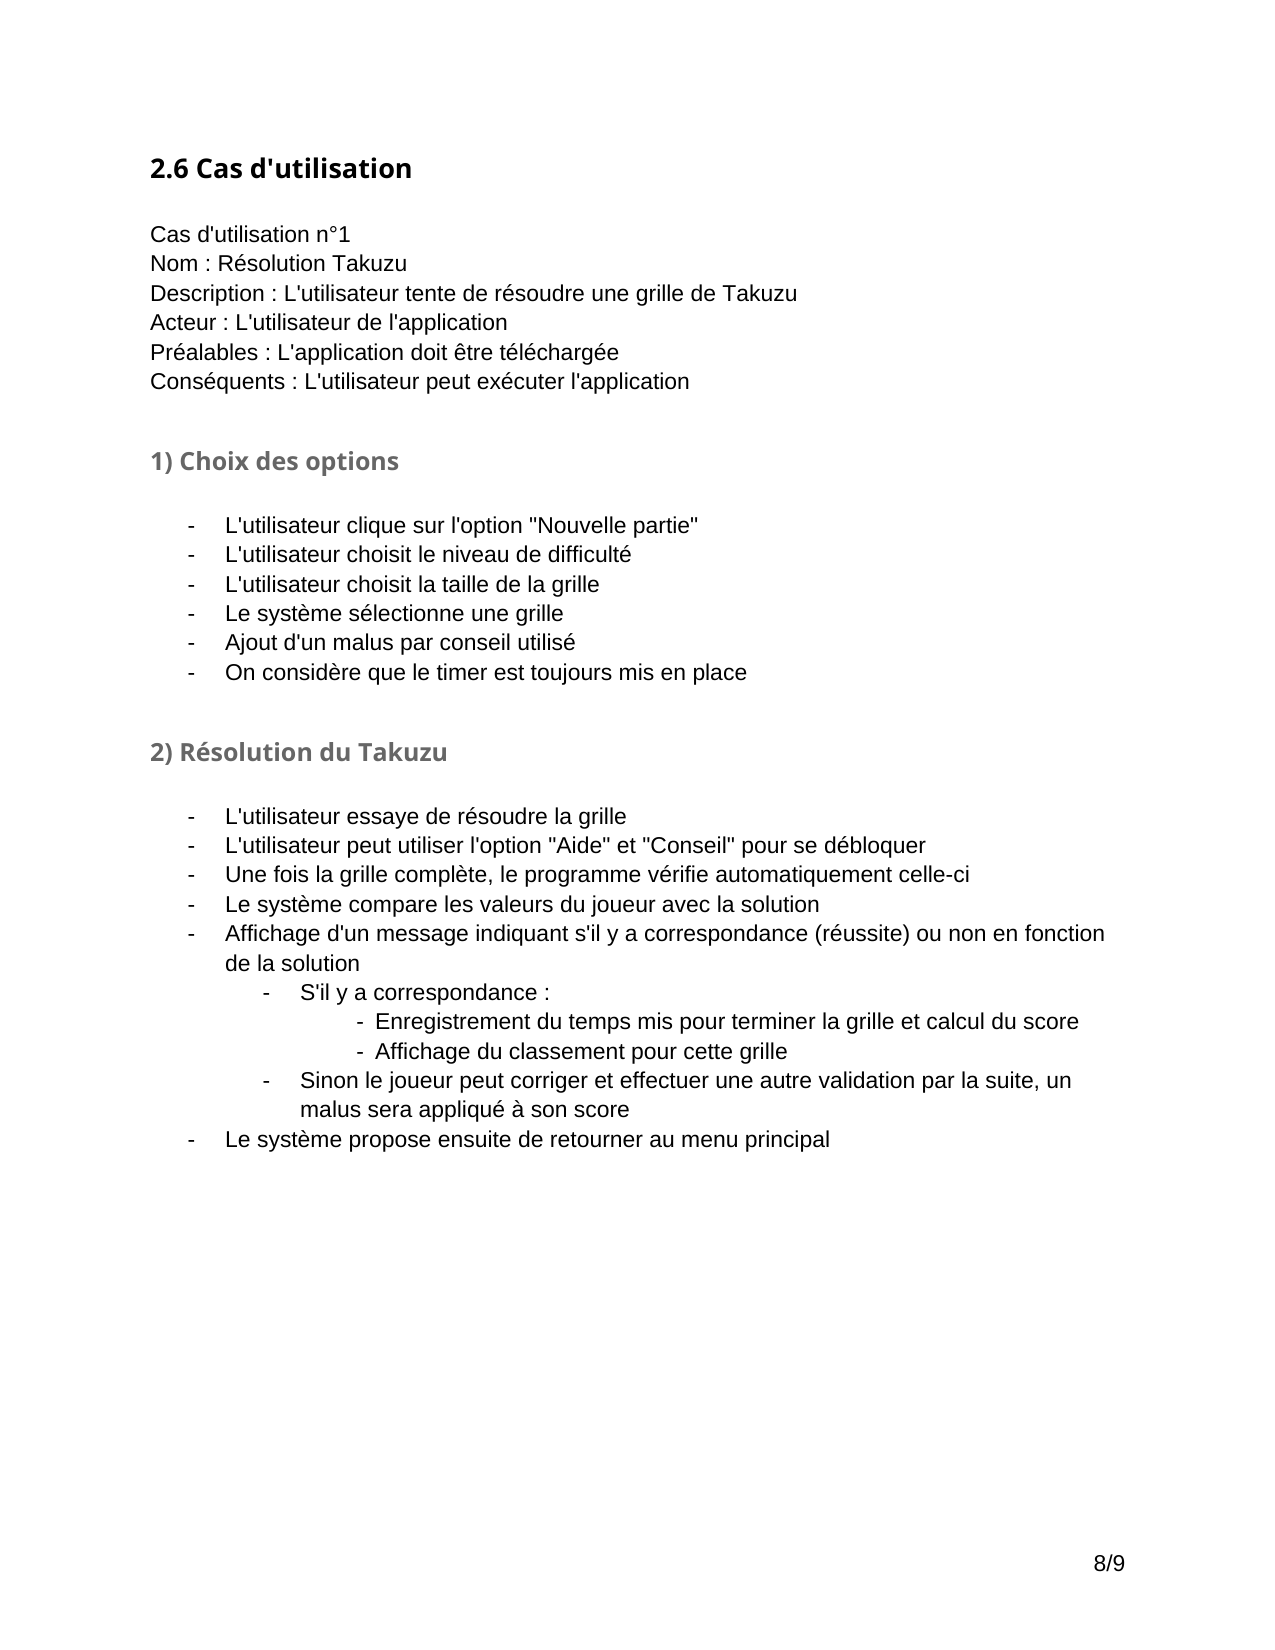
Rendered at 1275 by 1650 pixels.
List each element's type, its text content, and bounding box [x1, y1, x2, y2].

subtitle 1) Choix des options [150, 444, 1125, 478]
list L'utilisateur choisit le niveau de difficulté [187, 542, 1125, 568]
list On considère que le timer est toujours mis en place [187, 659, 1125, 685]
subtitle 2) Résolution du Takuzu [150, 735, 1125, 769]
list Le système compare les valeurs du joueur avec la solution [187, 892, 1125, 917]
text Acteur : L'utilisateur de l'application [150, 310, 1125, 336]
list Le système propose ensuite de retourner au menu principal [187, 1127, 1125, 1152]
subtitle 2.6 Cas d'utilisation [150, 150, 1125, 187]
list L'utilisateur choisit la taille de la grille [187, 571, 1125, 597]
text Description : L'utilisateur tente de résoudre une grille de Takuzu [150, 281, 1125, 306]
list Affichage d'un message indiquant s'il y a correspondance (réussite) ou non en fonction de la solution [187, 921, 1125, 976]
list L'utilisateur peut utiliser l'option "Aide" et "Conseil" pour se débloquer [187, 833, 1125, 858]
list L'utilisateur clique sur l'option "Nouvelle partie" [187, 513, 1125, 538]
list Sinon le joueur peut corriger et effectuer une autre validation par la suite, un malus sera appliqué à son score [262, 1068, 1125, 1123]
list Une fois la grille complète, le programme vérifie automatiquement celle-ci [187, 862, 1125, 888]
list L'utilisateur essaye de résoudre la grille [187, 803, 1125, 829]
list Ajout d'un malus par conseil utilisé [187, 630, 1125, 656]
list Enregistrement du temps mis pour terminer la grille et calcul du score [356, 1009, 1125, 1035]
list Le système sélectionne une grille [187, 601, 1125, 626]
text Cas d'utilisation n°1 [150, 222, 1125, 247]
text Préalables : L'application doit être téléchargée [150, 339, 1125, 365]
text Conséquents : L'utilisateur peut exécuter l'application [150, 369, 1125, 394]
text Nom : Résolution Takuzu [150, 251, 1125, 277]
list S'il y a correspondance : [262, 980, 1125, 1005]
list Affichage du classement pour cette grille [356, 1038, 1125, 1064]
